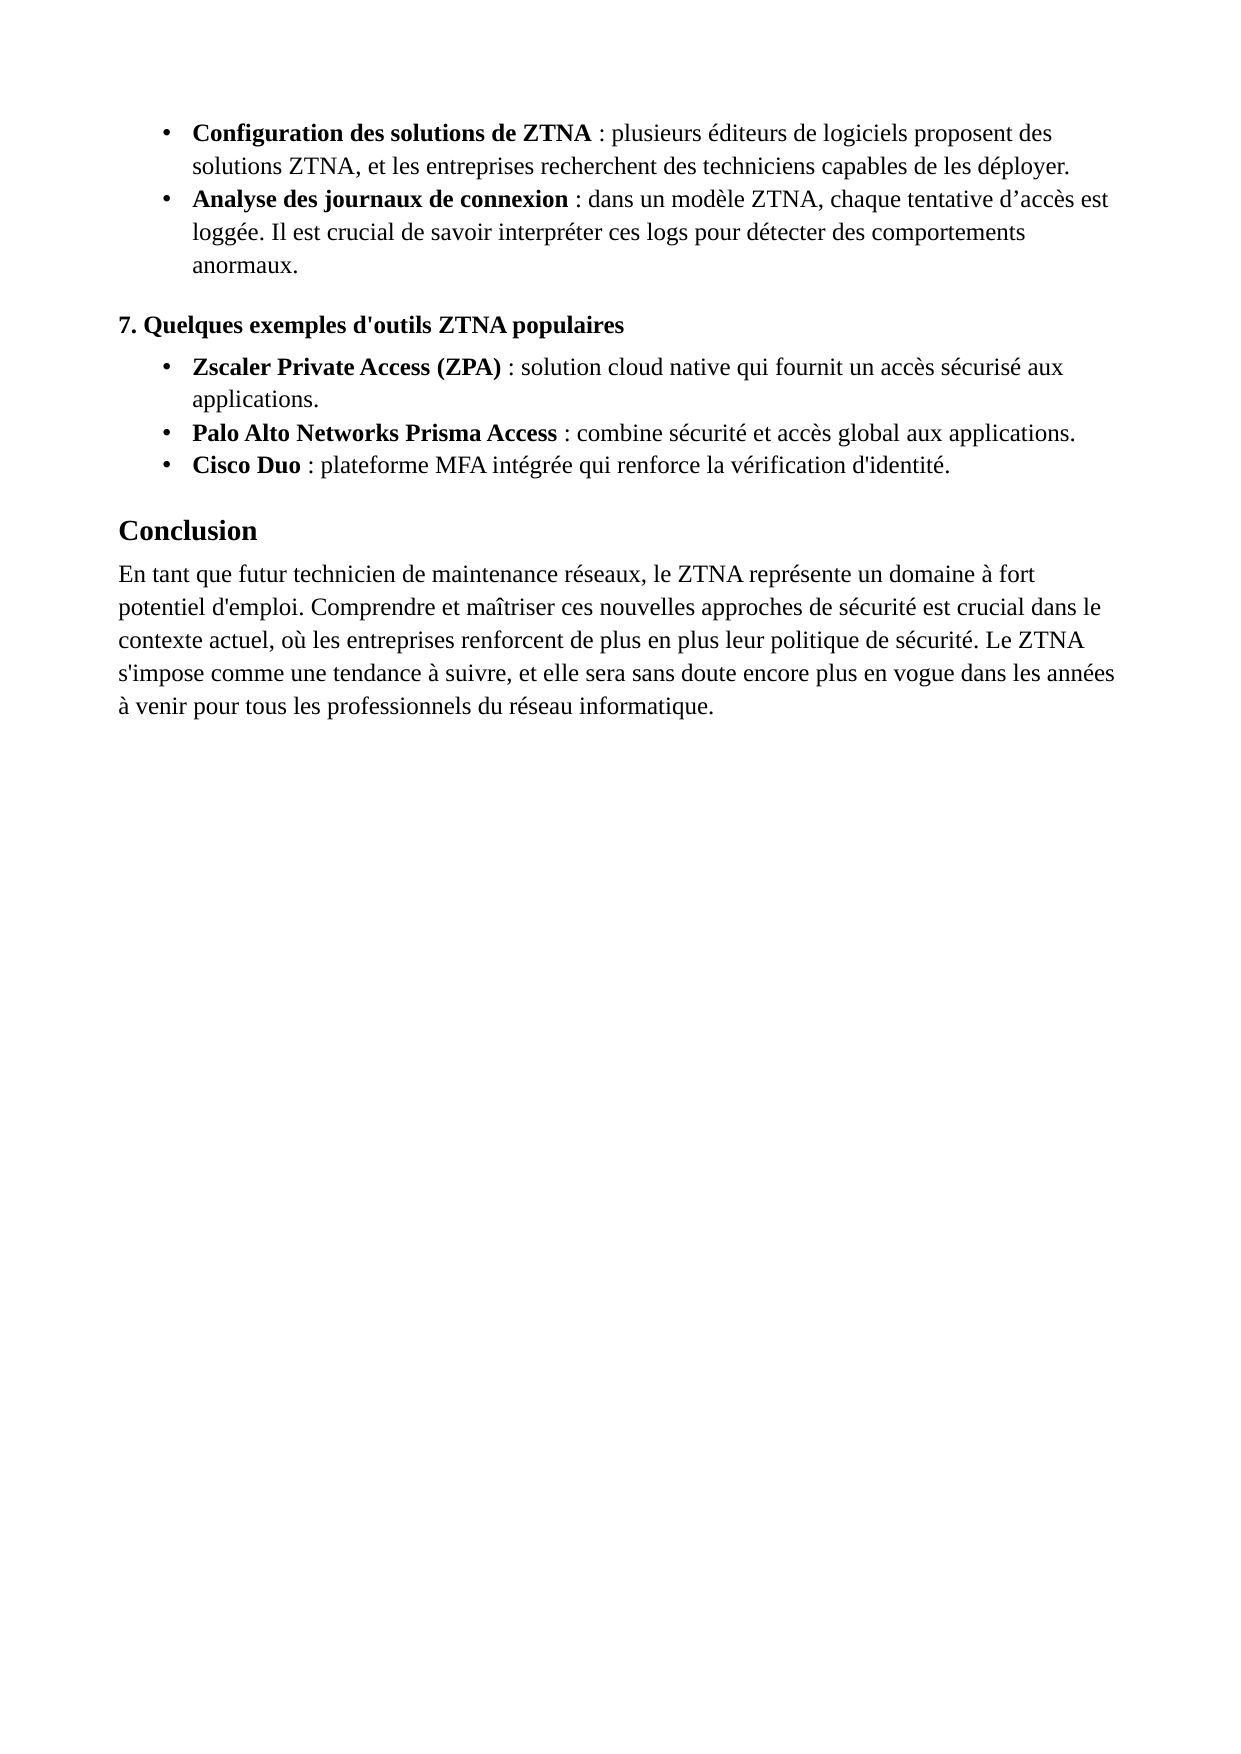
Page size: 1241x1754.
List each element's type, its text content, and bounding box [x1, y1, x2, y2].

text En tant que futur technicien de maintenance réseaux, le ZTNA représente un domaine à fort potentiel d'emploi. Comprendre et maîtriser ces nouvelles approches de sécurité est crucial dans le contexte actuel, où les entreprises renforcent de plus en plus leur politique de sécurité. Le ZTNA s'impose comme une tendance à suivre, et elle sera sans doute encore plus en vogue dans les années à venir pour tous les professionnels du réseau informatique. [118, 559, 1122, 720]
subtitle Conclusion [118, 513, 1122, 546]
list Analyse des journaux de connexion : dans un modèle ZTNA, chaque tentative d’accès est loggée. Il est crucial de savoir interpréter ces logs pour détecter des comportements anormaux. [162, 184, 1122, 279]
list Palo Alto Networks Prisma Access : combine sécurité et accès global aux applications. [162, 418, 1122, 446]
list Configuration des solutions de ZTNA : plusieurs éditeurs de logiciels proposent des solutions ZTNA, et les entreprises recherchent des techniciens capables de les déployer. [162, 118, 1122, 180]
list Cisco Duo : plateforme MFA intégrée qui renforce la vérification d'identité. [162, 451, 1122, 479]
subtitle 7. Quelques exemples d'outils ZTNA populaires [118, 310, 1122, 339]
list Zscaler Private Access (ZPA) : solution cloud native qui fournit un accès sécurisé aux applications. [162, 352, 1122, 413]
